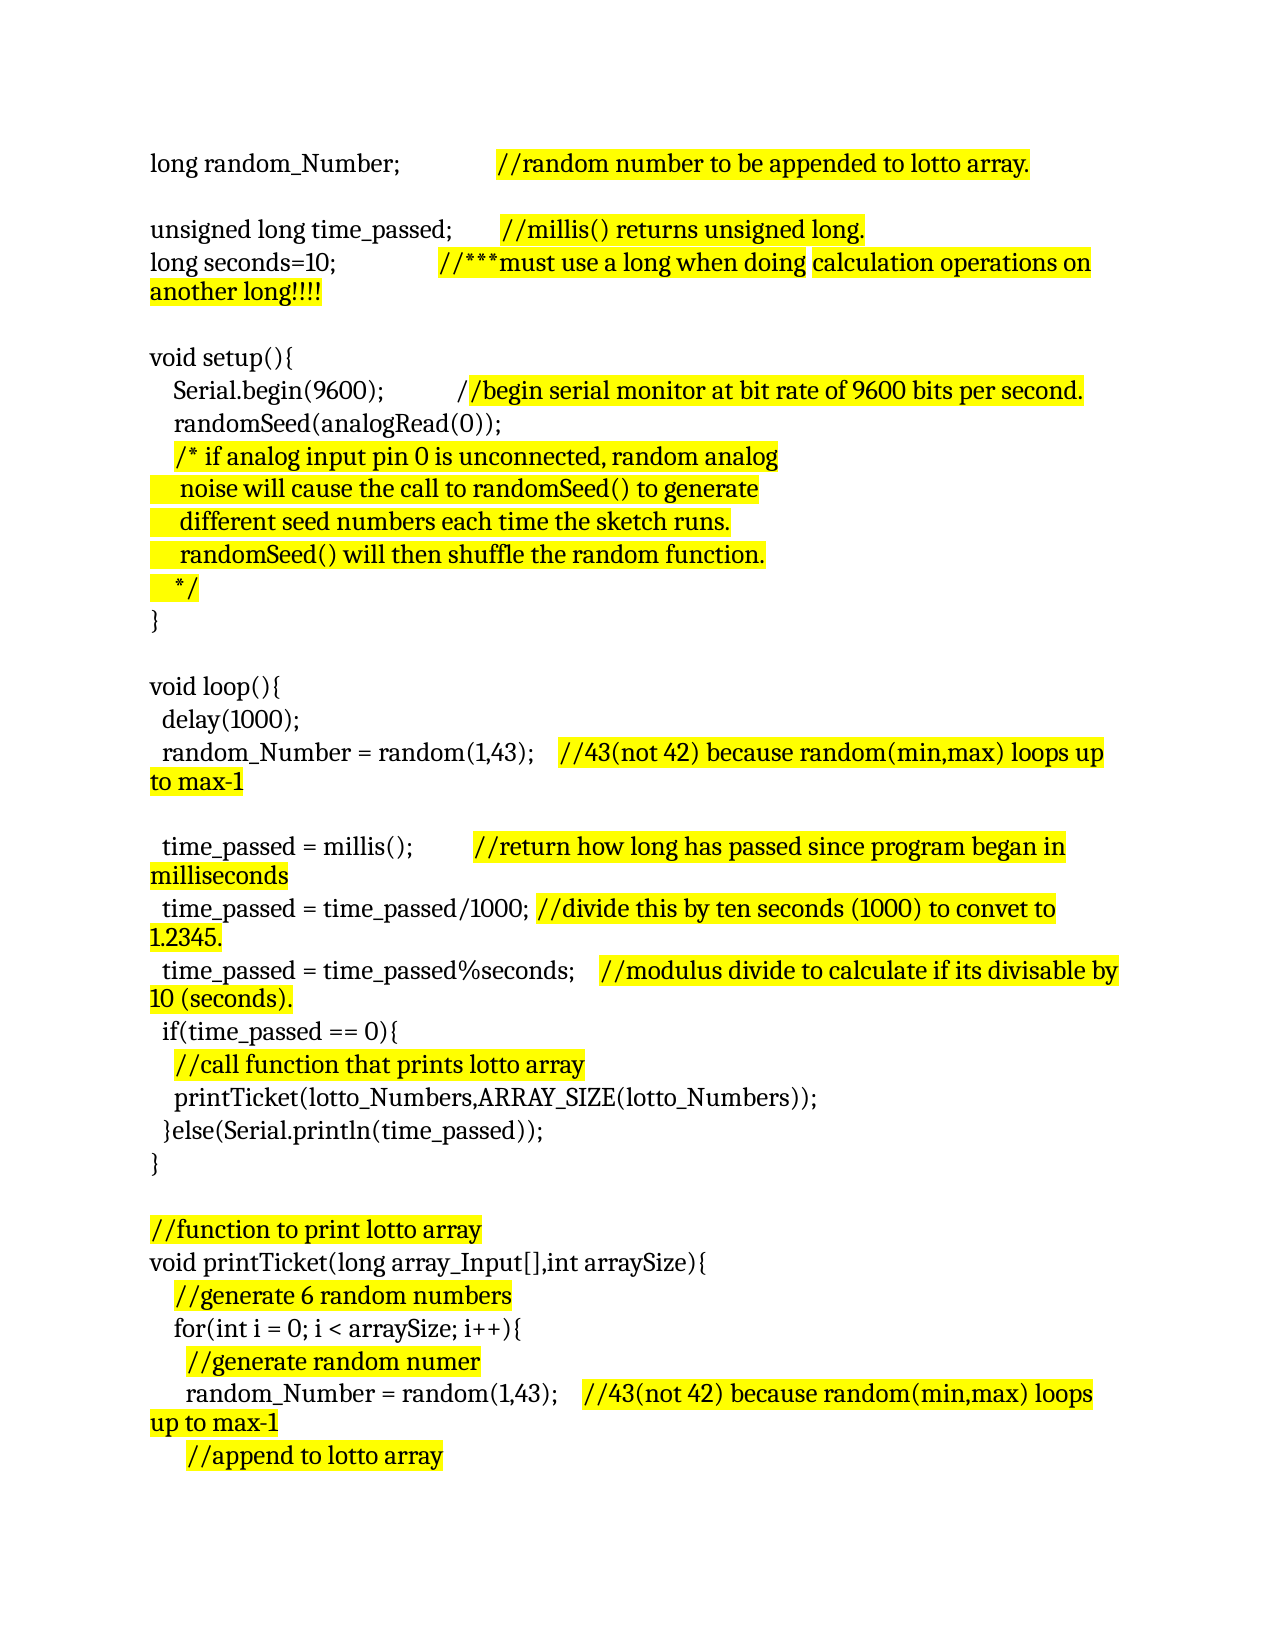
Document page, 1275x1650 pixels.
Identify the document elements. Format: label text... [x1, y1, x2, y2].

text long seconds=10; //***must use a long when doing calculation operations on another long!!!! [150, 249, 1125, 306]
text //append to lotto array [150, 1442, 1125, 1470]
text time_passed = time_passed%seconds; //modulus divide to calculate if its divisable by 10 (seconds). [150, 956, 1125, 1014]
text randomSeed() will then shuffle the random function. [150, 541, 1125, 569]
text if(time_passed == 0){ [150, 1018, 1125, 1047]
text randomSeed(analogRead(0)); [150, 409, 1125, 438]
text } [150, 1149, 1125, 1178]
text }else(Serial.println(time_passed)); [150, 1117, 1125, 1145]
text time_passed = time_passed/1000; //divide this by ten seconds (1000) to convet to 1.2345. [150, 894, 1125, 952]
text //call function that prints lotto array [150, 1051, 1125, 1079]
text long random_Number; //random number to be appended to lotto array. [150, 150, 1125, 179]
text void printTicket(long array_Input[],int arraySize){ [150, 1248, 1125, 1277]
text random_Number = random(1,43); //43(not 42) because random(min,max) loops up to max-1 [150, 738, 1125, 796]
text } [150, 607, 1125, 635]
text Serial.begin(9600); //begin serial monitor at bit rate of 9600 bits per second. [150, 376, 1125, 405]
text unsigned long time_passed; //millis() returns unsigned long. [150, 216, 1125, 244]
text for(int i = 0; i < arraySize; i++){ [150, 1314, 1125, 1343]
text void setup(){ [150, 343, 1125, 372]
text random_Number = random(1,43); //43(not 42) because random(min,max) loops up to max-1 [150, 1380, 1125, 1437]
text */ [150, 574, 1125, 602]
text delay(1000); [150, 705, 1125, 734]
text //generate 6 random numbers [150, 1281, 1125, 1310]
text //function to print lotto array [150, 1215, 1125, 1244]
text noise will cause the call to randomSeed() to generate [150, 475, 1125, 504]
text //generate random numer [150, 1347, 1125, 1376]
text time_passed = millis(); //return how long has passed since program began in milliseconds [150, 833, 1125, 890]
text different seed numbers each time the sketch runs. [150, 508, 1125, 537]
text void loop(){ [150, 672, 1125, 701]
text /* if analog input pin 0 is unconnected, random analog [150, 442, 1125, 471]
text printTicket(lotto_Numbers,ARRAY_SIZE(lotto_Numbers)); [150, 1084, 1125, 1112]
